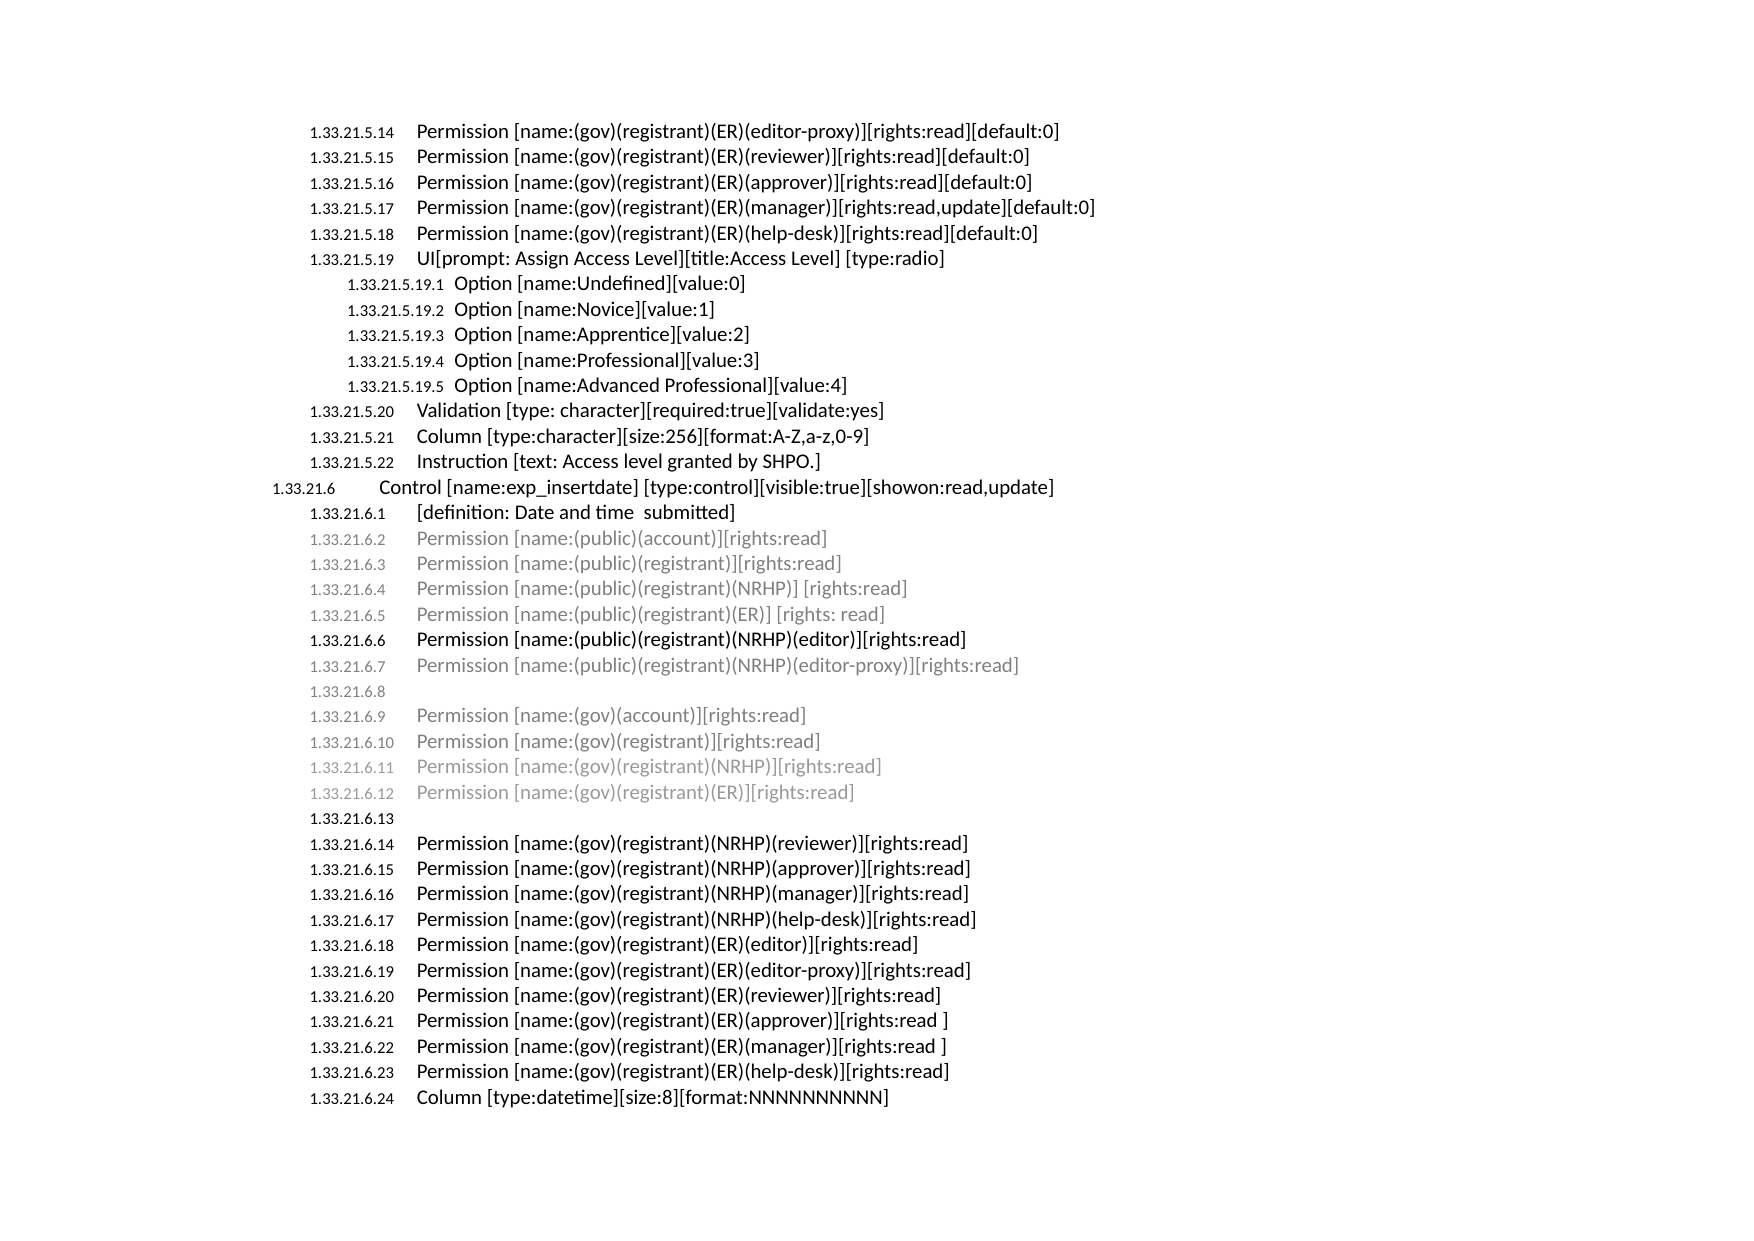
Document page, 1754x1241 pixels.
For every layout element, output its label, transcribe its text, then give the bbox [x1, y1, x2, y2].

list Validation [type: character][required:true][validate:yes] [306, 398, 1636, 423]
list Permission [name:(public)(account)][rights:read] [306, 525, 1636, 550]
list Permission [name:(gov)(account)][rights:read] [306, 703, 1636, 728]
list Permission [name:(gov)(registrant)(NRHP)(help-desk)][rights:read] [306, 906, 1636, 931]
list Permission [name:(gov)(registrant)(ER)(reviewer)][rights:read] [306, 982, 1636, 1008]
list [definition: Date and time submitted] [306, 499, 1636, 525]
list Permission [name:(gov)(registrant)(ER)(help-desk)][rights:read] [306, 1058, 1636, 1084]
list Permission [name:(gov)(registrant)(NRHP)(manager)][rights:read] [306, 881, 1636, 906]
list UI[prompt: Assign Access Level][title:Access Level] [type:radio] [306, 245, 1636, 271]
list Instruction [text: Access level granted by SHPO.] [306, 448, 1636, 474]
list Permission [name:(public)(registrant)(NRHP)] [rights:read] [306, 576, 1636, 601]
list Permission [name:(public)(registrant)(ER)] [rights: read] [306, 601, 1636, 626]
list Option [name:Novice][value:1] [343, 296, 1636, 321]
list Option [name:Advanced Professional][value:4] [343, 372, 1636, 398]
list Column [type:character][size:256][format:A-Z,a-z,0-9] [306, 423, 1636, 448]
list Permission [name:(gov)(registrant)(ER)][rights:read] [306, 779, 1636, 804]
list Column [type:datetime][size:8][format:NNNNNNNNNN] [306, 1084, 1636, 1109]
list Option [name:Professional][value:3] [343, 347, 1636, 372]
list Permission [name:(gov)(registrant)(ER)(editor-proxy)][rights:read][default:0] [306, 118, 1636, 143]
list Permission [name:(gov)(registrant)(ER)(approver)][rights:read][default:0] [306, 169, 1636, 194]
list Permission [name:(gov)(registrant)(ER)(manager)][rights:read,update][default:0] [306, 194, 1636, 220]
list Permission [name:(gov)(registrant)(ER)(editor)][rights:read] [306, 931, 1636, 957]
list Permission [name:(public)(registrant)][rights:read] [306, 550, 1636, 576]
list Permission [name:(gov)(registrant)(ER)(manager)][rights:read ] [306, 1033, 1636, 1058]
list Permission [name:(gov)(registrant)(NRHP)][rights:read] [306, 753, 1636, 779]
list Option [name:Undefined][value:0] [343, 271, 1636, 296]
list Permission [name:(gov)(registrant)(ER)(editor-proxy)][rights:read] [306, 957, 1636, 982]
list Permission [name:(gov)(registrant)(NRHP)(approver)][rights:read] [306, 855, 1636, 881]
list Option [name:Apprentice][value:2] [343, 321, 1636, 347]
list Permission [name:(gov)(registrant)(ER)(reviewer)][rights:read][default:0] [306, 143, 1636, 169]
list Permission [name:(public)(registrant)(NRHP)(editor-proxy)][rights:read] [306, 652, 1636, 677]
list Permission [name:(gov)(registrant)(ER)(approver)][rights:read ] [306, 1008, 1636, 1033]
list Permission [name:(gov)(registrant)(NRHP)(reviewer)][rights:read] [306, 830, 1636, 855]
list Permission [name:(public)(registrant)(NRHP)(editor)][rights:read] [306, 626, 1636, 652]
list Control [name:exp_insertdate] [type:control][visible:true][showon:read,update] [268, 474, 1636, 499]
list Permission [name:(gov)(registrant)][rights:read] [306, 728, 1636, 753]
list Permission [name:(gov)(registrant)(ER)(help-desk)][rights:read][default:0] [306, 220, 1636, 245]
